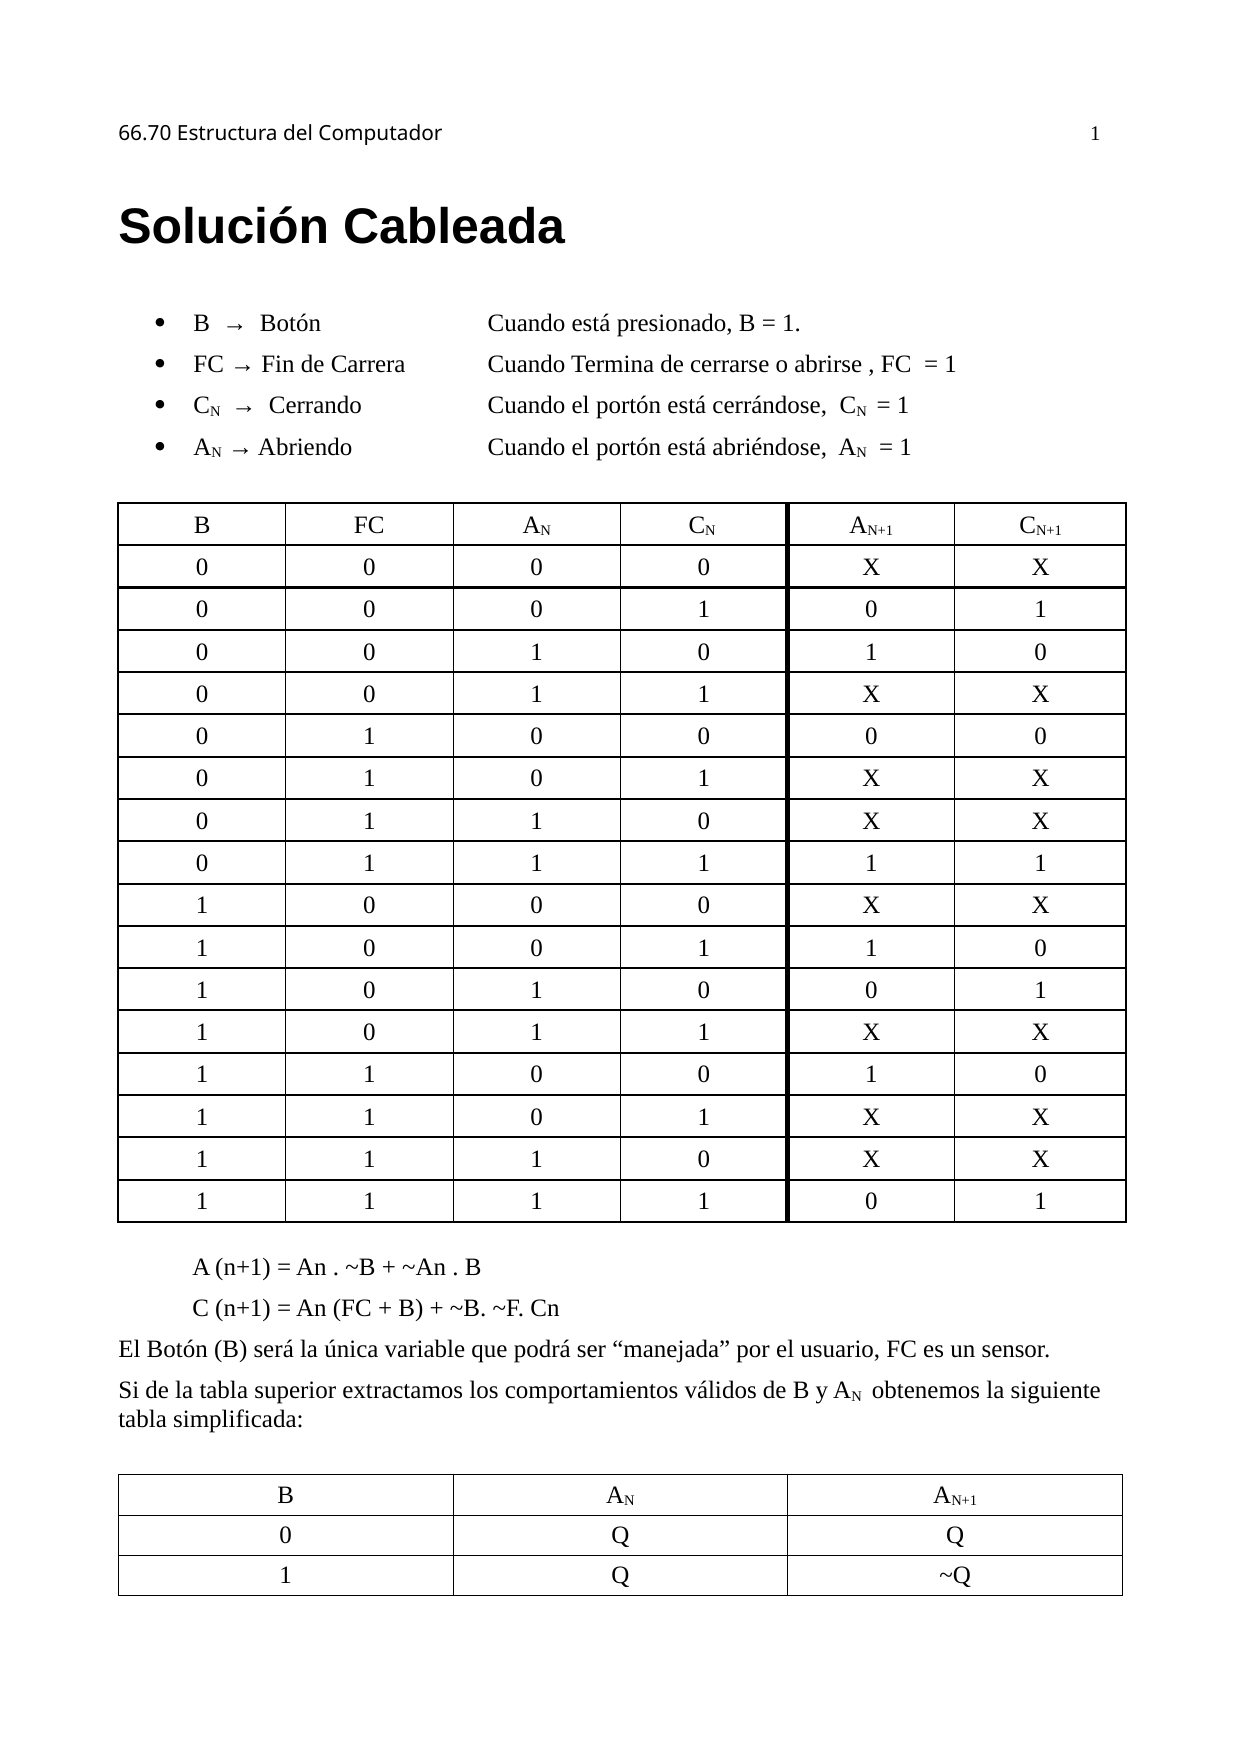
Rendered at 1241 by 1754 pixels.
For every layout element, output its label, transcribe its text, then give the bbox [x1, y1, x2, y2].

table_cell 1 [286, 758, 453, 798]
table_cell 0 [621, 800, 785, 840]
table_cell 1 [621, 1096, 785, 1136]
table_header B [119, 504, 285, 544]
table_cell 1 [119, 885, 285, 925]
table_cell 0 [955, 1054, 1125, 1094]
text A (n+1) = An . ~B + ~An . B [118, 1252, 1122, 1280]
table_header CN [621, 504, 785, 544]
table_cell 0 [286, 927, 453, 967]
table_cell 0 [955, 927, 1125, 967]
table_cell X [955, 758, 1125, 798]
table_cell 0 [790, 1181, 954, 1221]
table_cell X [955, 546, 1125, 586]
table_cell 0 [119, 1516, 453, 1555]
table_cell 1 [286, 1054, 453, 1094]
table_cell 1 [621, 842, 785, 882]
table_cell 1 [119, 1054, 285, 1094]
table_cell 0 [119, 800, 285, 840]
subtitle Solución Cableada [118, 197, 1122, 254]
table_cell 1 [621, 1181, 785, 1221]
table_cell 0 [286, 885, 453, 925]
table_cell 1 [790, 927, 954, 967]
table_cell 0 [286, 969, 453, 1009]
table_cell 0 [621, 546, 785, 586]
table_cell 1 [286, 842, 453, 882]
table_cell Q [454, 1556, 787, 1595]
table_cell ~Q [788, 1556, 1122, 1595]
table_cell 1 [790, 631, 954, 671]
table_cell 1 [119, 969, 285, 1009]
table_cell X [955, 1011, 1125, 1052]
table_cell X [790, 758, 954, 798]
table_cell X [790, 1011, 954, 1052]
table_cell 1 [119, 1011, 285, 1052]
table_cell 0 [621, 1138, 785, 1178]
text Si de la tabla superior extractamos los comportamientos válidos de B y AN obtenemos la siguiente tabla simplificada: [118, 1375, 1122, 1433]
table_cell 1 [621, 1011, 785, 1052]
table_cell 0 [119, 758, 285, 798]
table_cell 1 [119, 1096, 285, 1136]
table_cell 0 [286, 546, 453, 586]
table_cell X [955, 673, 1125, 713]
table_cell 1 [454, 631, 620, 671]
table_header AN+1 [790, 504, 954, 544]
table_cell X [790, 673, 954, 713]
table_header FC [286, 504, 453, 544]
table_cell 1 [286, 1138, 453, 1178]
table_cell X [955, 1096, 1125, 1136]
table_cell 1 [454, 800, 620, 840]
table_cell 0 [119, 589, 285, 629]
table_cell 0 [454, 927, 620, 967]
text El Botón (B) será la única variable que podrá ser “manejada” por el usuario, FC es un sensor. [118, 1334, 1122, 1363]
table_cell 0 [454, 758, 620, 798]
table_cell 0 [454, 589, 620, 629]
table_cell 1 [621, 589, 785, 629]
table_cell 0 [454, 885, 620, 925]
table_cell X [790, 1096, 954, 1136]
table_cell 0 [454, 546, 620, 586]
table_cell 1 [119, 927, 285, 967]
table_cell 1 [454, 1011, 620, 1052]
table_header AN+1 [788, 1475, 1122, 1514]
table_cell 0 [454, 715, 620, 756]
list B → Botón Cuando está presionado, B = 1. [156, 308, 1122, 337]
table_cell 1 [286, 1096, 453, 1136]
table_cell 1 [454, 1181, 620, 1221]
table_cell 0 [621, 1054, 785, 1094]
text C (n+1) = An (FC + B) + ~B. ~F. Cn [118, 1293, 1122, 1322]
table_cell X [955, 885, 1125, 925]
table_cell 0 [955, 631, 1125, 671]
table_cell 1 [286, 800, 453, 840]
table_cell 1 [454, 842, 620, 882]
table_cell Q [454, 1516, 787, 1555]
table_cell X [790, 1138, 954, 1178]
table_cell 0 [790, 969, 954, 1009]
table_cell 1 [621, 927, 785, 967]
table_cell 0 [454, 1054, 620, 1094]
table_cell 1 [955, 969, 1125, 1009]
table_cell 0 [621, 631, 785, 671]
table_cell 1 [790, 842, 954, 882]
table_cell 0 [119, 715, 285, 756]
list CN → Cerrando Cuando el portón está cerrándose, CN = 1 [156, 391, 1122, 419]
table_cell 0 [119, 631, 285, 671]
table_cell 0 [119, 842, 285, 882]
table_cell 0 [286, 631, 453, 671]
table_header B [119, 1475, 453, 1514]
table_cell 1 [621, 758, 785, 798]
table_header AN [454, 504, 620, 544]
table_cell 0 [790, 715, 954, 756]
table_cell Q [788, 1516, 1122, 1555]
table_cell 1 [955, 589, 1125, 629]
table_cell 0 [955, 715, 1125, 756]
table_cell 0 [454, 1096, 620, 1136]
table_cell 1 [621, 673, 785, 713]
table_cell 1 [790, 1054, 954, 1094]
table_cell 1 [286, 1181, 453, 1221]
table_cell 0 [119, 673, 285, 713]
table_cell X [955, 800, 1125, 840]
list FC → Fin de Carrera Cuando Termina de cerrarse o abrirse , FC = 1 [156, 349, 1122, 378]
table_cell 0 [621, 885, 785, 925]
table_cell 0 [790, 589, 954, 629]
table_cell 1 [119, 1556, 453, 1595]
table_header CN+1 [955, 504, 1125, 544]
table_cell 1 [286, 715, 453, 756]
table_cell 0 [286, 1011, 453, 1052]
table_cell X [790, 546, 954, 586]
table_cell X [790, 885, 954, 925]
table_cell 1 [955, 1181, 1125, 1221]
table_cell 0 [621, 969, 785, 1009]
table_cell 1 [454, 1138, 620, 1178]
table_cell 1 [119, 1138, 285, 1178]
table_cell 1 [454, 673, 620, 713]
table_cell 1 [955, 842, 1125, 882]
table_cell 0 [286, 589, 453, 629]
table_cell 0 [286, 673, 453, 713]
table_cell 1 [119, 1181, 285, 1221]
table_cell X [790, 800, 954, 840]
table_cell 1 [454, 969, 620, 1009]
list AN → Abriendo Cuando el portón está abriéndose, AN = 1 [156, 432, 1122, 461]
table_cell 0 [621, 715, 785, 756]
table_header AN [454, 1475, 787, 1514]
table_cell 0 [119, 546, 285, 586]
table_cell X [955, 1138, 1125, 1178]
